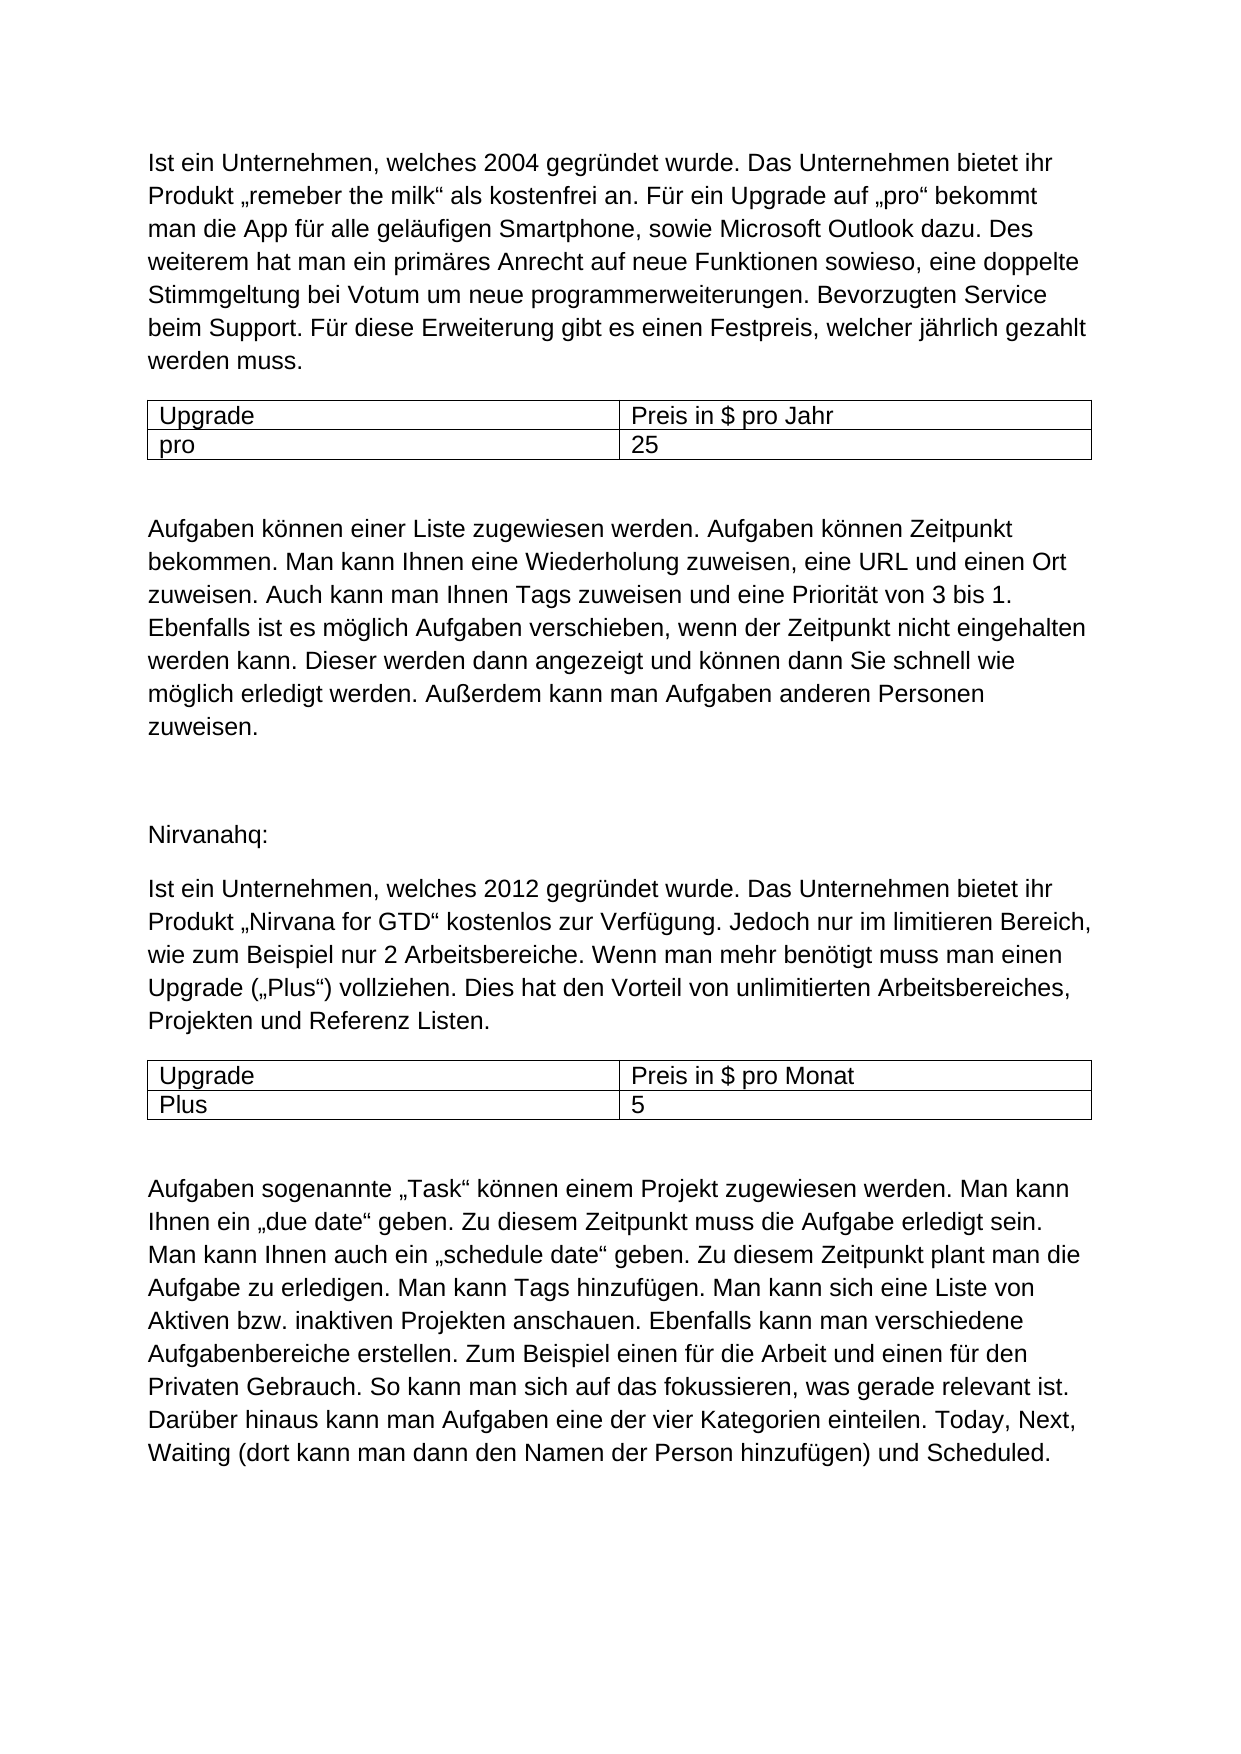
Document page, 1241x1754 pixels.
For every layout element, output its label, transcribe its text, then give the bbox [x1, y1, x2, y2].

text Ist ein Unternehmen, welches 2012 gegründet wurde. Das Unternehmen bietet ihr Produkt „Nirvana for GTD“ kostenlos zur Verfügung. Jedoch nur im limitieren Bereich, wie zum Beispiel nur 2 Arbeitsbereiche. Wenn man mehr benötigt muss man einen Upgrade („Plus“) vollziehen. Dies hat den Vorteil von unlimitierten Arbeitsbereiches, Projekten und Referenz Listen. [148, 874, 1093, 1034]
table_cell 25 [620, 430, 1091, 459]
table_header Upgrade [148, 1061, 619, 1089]
text Aufgaben sogenannte „Task“ können einem Projekt zugewiesen werden. Man kann Ihnen ein „due date“ geben. Zu diesem Zeitpunkt muss die Aufgabe erledigt sein. Man kann Ihnen auch ein „schedule date“ geben. Zu diesem Zeitpunkt plant man die Aufgabe zu erledigen. Man kann Tags hinzufügen. Man kann sich eine Liste von Aktiven bzw. inaktiven Projekten anschauen. Ebenfalls kann man verschiedene Aufgabenbereiche erstellen. Zum Beispiel einen für die Arbeit und einen für den Privaten Gebrauch. So kann man sich auf das fokussieren, was gerade relevant ist. Darüber hinaus kann man Aufgaben eine der vier Kategorien einteilen. Today, Next, Waiting (dort kann man dann den Namen der Person hinzufügen) und Scheduled. [148, 1174, 1093, 1467]
table_header Preis in $ pro Jahr [620, 401, 1091, 429]
table_cell Plus [148, 1091, 619, 1119]
table_cell 5 [620, 1091, 1091, 1119]
text Ist ein Unternehmen, welches 2004 gegründet wurde. Das Unternehmen bietet ihr Produkt „remeber the milk“ als kostenfrei an. Für ein Upgrade auf „pro“ bekommt man die App für alle geläufigen Smartphone, sowie Microsoft Outlook dazu. Des weiterem hat man ein primäres Anrecht auf neue Funktionen sowieso, eine doppelte Stimmgeltung bei Votum um neue programmerweiterungen. Bevorzugten Service beim Support. Für diese Erweiterung gibt es einen Festpreis, welcher jährlich gezahlt werden muss. [148, 148, 1093, 374]
table_header Preis in $ pro Monat [620, 1061, 1091, 1089]
table_header Upgrade [148, 401, 619, 429]
table_cell pro [148, 430, 619, 459]
text Nirvanahq: [148, 820, 1093, 849]
text Aufgaben können einer Liste zugewiesen werden. Aufgaben können Zeitpunkt bekommen. Man kann Ihnen eine Wiederholung zuweisen, eine URL und einen Ort zuweisen. Auch kann man Ihnen Tags zuweisen und eine Priorität von 3 bis 1. Ebenfalls ist es möglich Aufgaben verschieben, wenn der Zeitpunkt nicht eingehalten werden kann. Dieser werden dann angezeigt und können dann Sie schnell wie möglich erledigt werden. Außerdem kann man Aufgaben anderen Personen zuweisen. [148, 514, 1093, 741]
